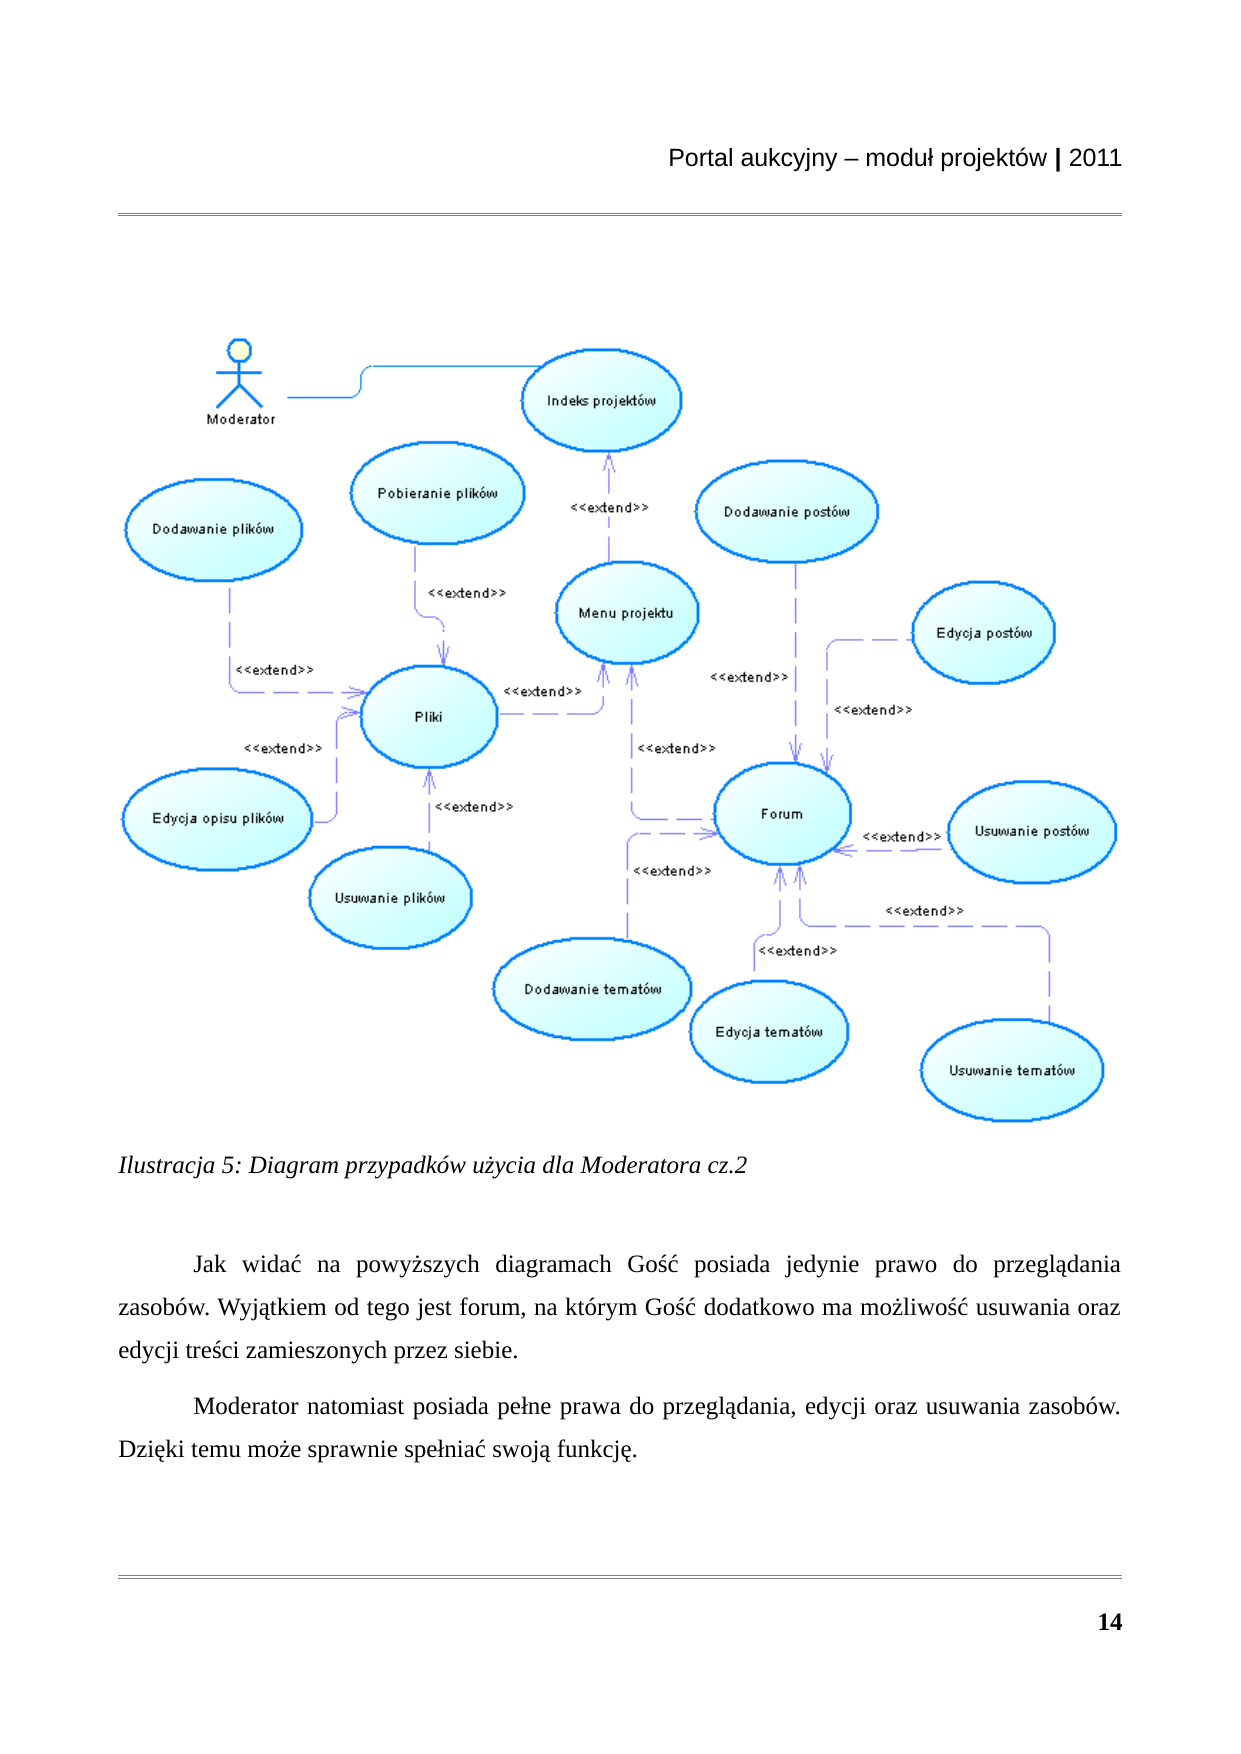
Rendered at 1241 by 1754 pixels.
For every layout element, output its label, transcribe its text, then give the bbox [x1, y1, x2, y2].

text Moderator natomiast posiada pełne prawa do przeglądania, edycji oraz usuwania zasobów. Dzięki temu może sprawnie spełniać swoją funkcję. [118, 1391, 1122, 1463]
picture [118, 313, 1123, 1151]
text Jak widać na powyższych diagramach Gość posiada jedynie prawo do przeglądania zasobów. Wyjątkiem od tego jest forum, na którym Gość dodatkowo ma możliwość usuwania oraz edycji treści zamieszonych przez siebie. [118, 1249, 1122, 1364]
text Ilustracja 5: Diagram przypadków użycia dla Moderatora cz.2 [118, 1151, 1122, 1179]
